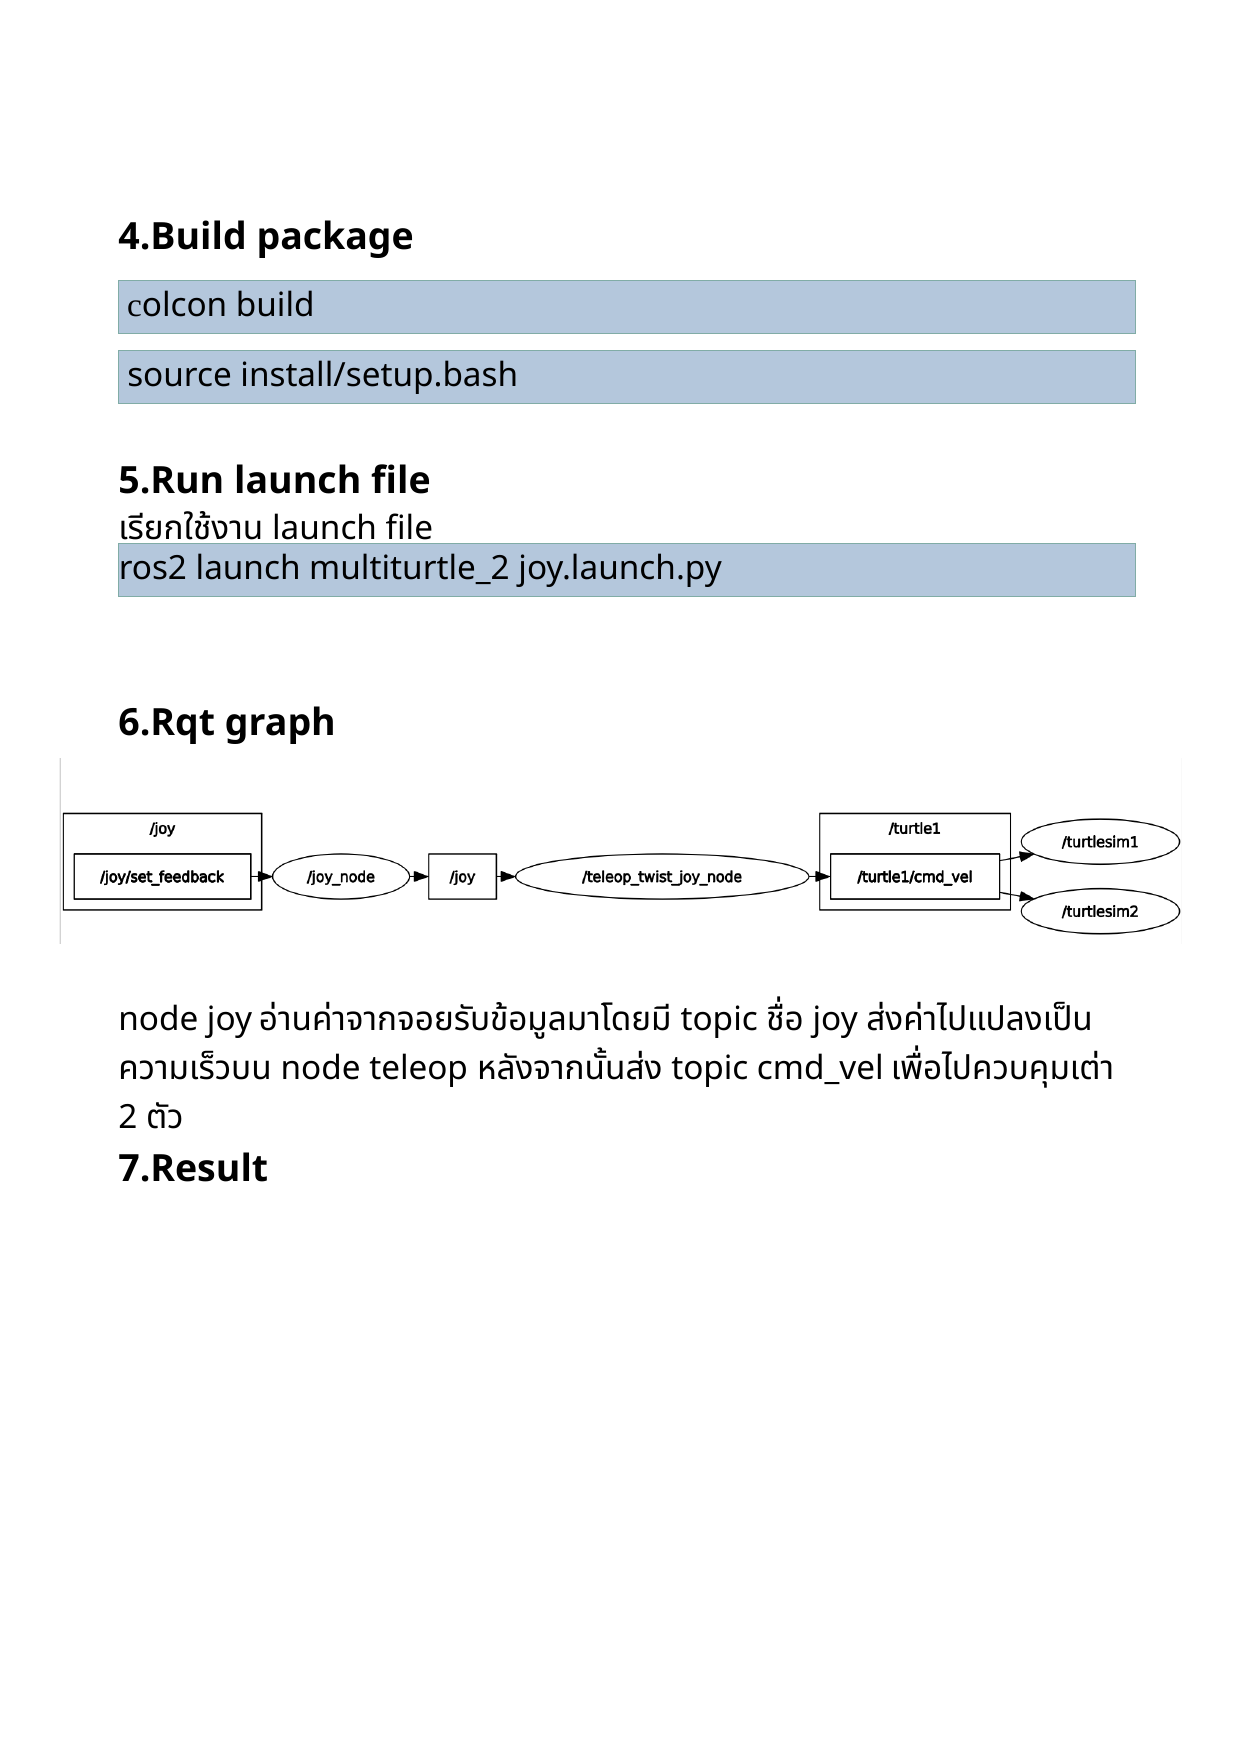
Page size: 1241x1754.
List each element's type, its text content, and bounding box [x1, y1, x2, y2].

text 5.Run launch file [118, 453, 1122, 504]
text เรียกใช้งาน launch file [118, 504, 1122, 543]
text 7.Result [118, 1142, 1122, 1193]
text 4.Build package [118, 209, 1122, 260]
text 6.Rqt graph [118, 695, 1122, 746]
text node joyอ่านค่าจากจอยรับข้อมูลมาโดยมี topic ชื่อ joy ส่งค่าไปแปลงเป็นความเร็วบน node teleop หลังจากนั้นส่ง topic cmd_velเพื่อไปควบคุมเต่า 2 ตัว [118, 994, 1122, 1142]
picture [59, 758, 1182, 944]
